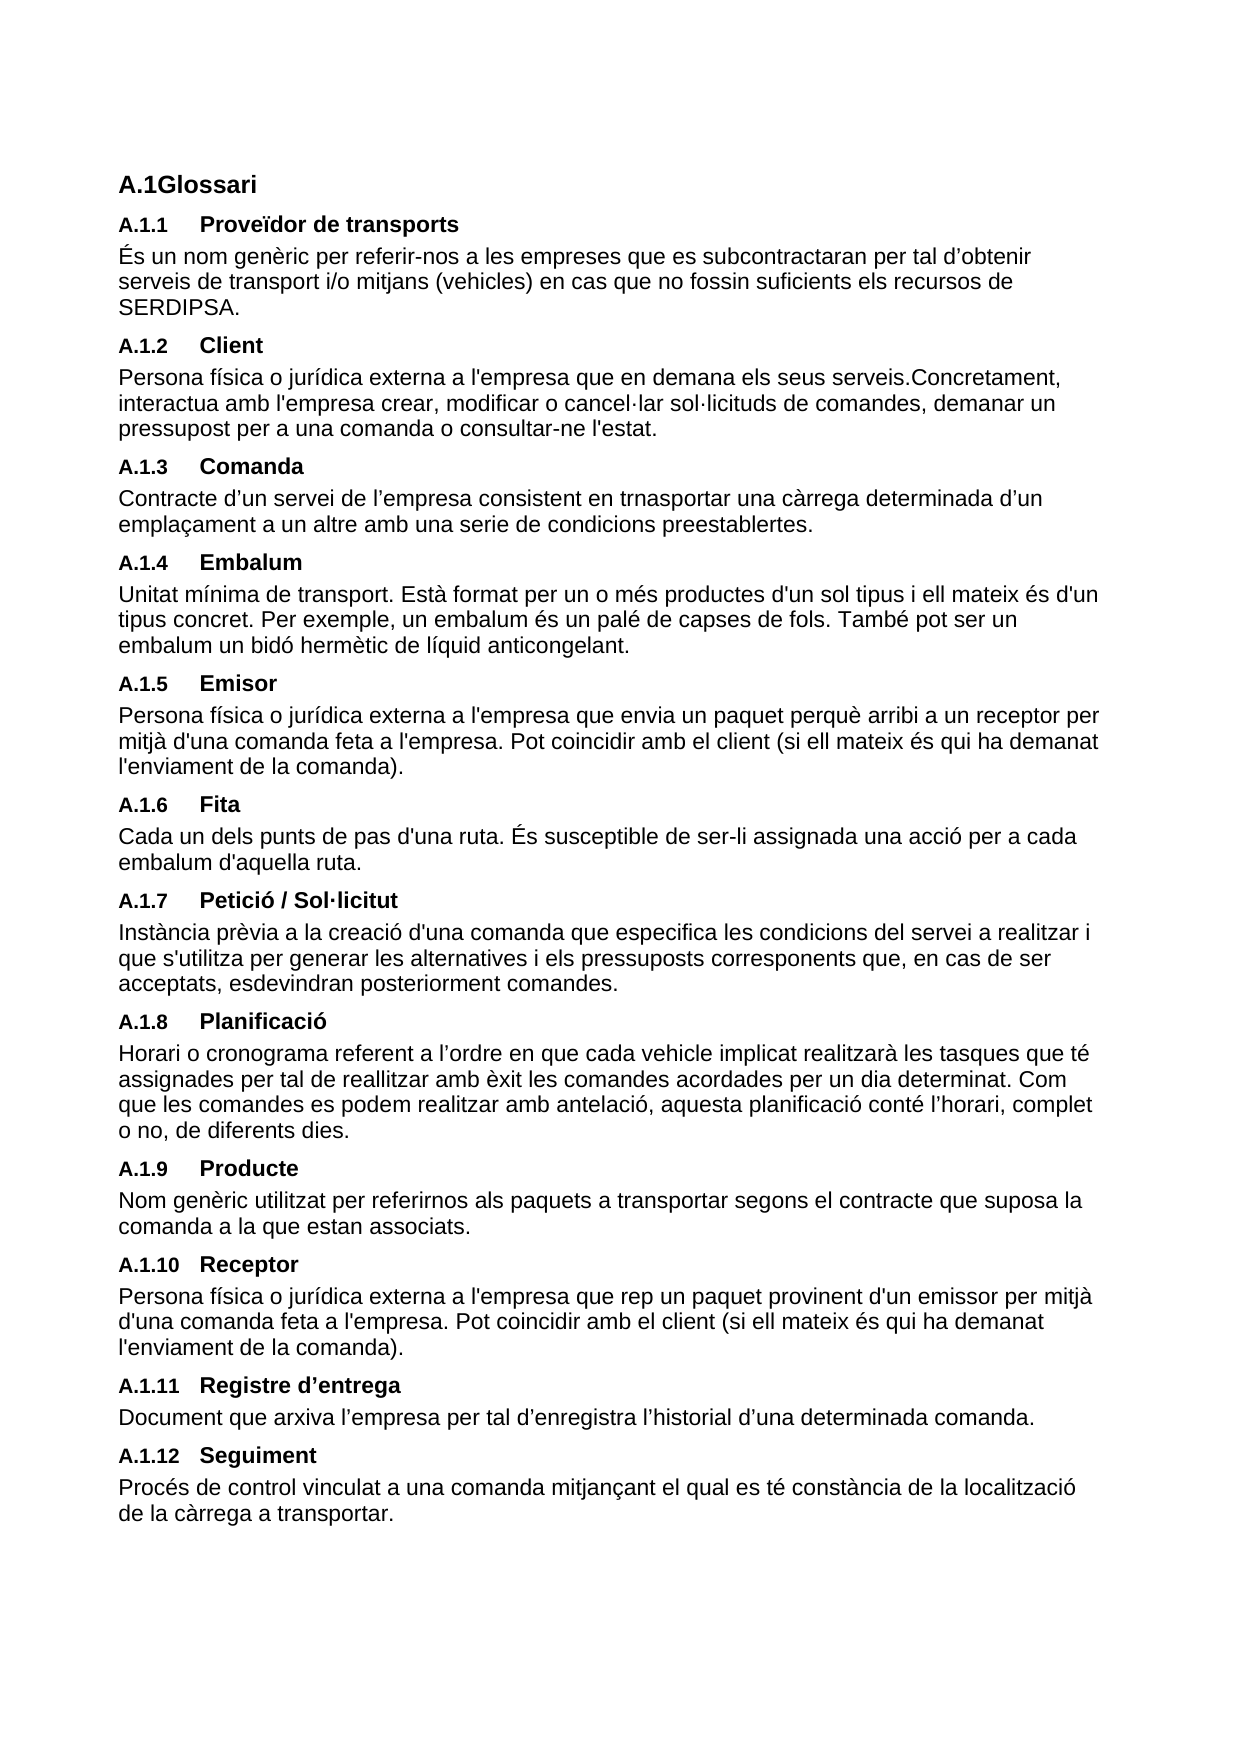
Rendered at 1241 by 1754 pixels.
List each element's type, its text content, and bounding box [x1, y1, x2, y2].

subtitle Client [118, 333, 1106, 358]
subtitle Comanda [118, 454, 1106, 479]
text Unitat mínima de transport. Està format per un o més productes d'un sol tipus i ell mateix és d'un tipus concret. Per exemple, un embalum és un palé de capses de fols. També pot ser un embalum un bidó hermètic de líquid anticongelant. [118, 581, 1106, 658]
text És un nom genèric per referir-nos a les empreses que es subcontractaran per tal d’obtenir serveis de transport i/o mitjans (vehicles) en cas que no fossin suficients els recursos de SERDIPSA. [118, 243, 1106, 320]
subtitle Petició / Sol·licitut [118, 888, 1106, 913]
subtitle Proveïdor de transports [118, 211, 1106, 237]
subtitle Producte [118, 1156, 1106, 1181]
subtitle Receptor [118, 1251, 1106, 1277]
subtitle Registre d’entrega [118, 1373, 1106, 1398]
subtitle Emisor [118, 671, 1106, 696]
subtitle Planificació [118, 1009, 1106, 1034]
text Persona física o jurídica externa a l'empresa que rep un paquet provinent d'un emissor per mitjà d'una comanda feta a l'empresa. Pot coincidir amb el client (si ell mateix és qui ha demanat l'enviament de la comanda). [118, 1283, 1106, 1360]
text Persona física o jurídica externa a l'empresa que en demana els seus serveis.Concretament, interactua amb l'empresa crear, modificar o cancel·lar sol·licituds de comandes, demanar un pressupost per a una comanda o consultar-ne l'estat. [118, 364, 1106, 441]
subtitle Seguiment [118, 1443, 1106, 1468]
text Nom genèric utilitzat per referirnos als paquets a transportar segons el contracte que suposa la comanda a la que estan associats. [118, 1188, 1106, 1239]
text Procés de control vinculat a una comanda mitjançant el qual es té constància de la localització de la càrrega a transportar. [118, 1474, 1106, 1526]
text Contracte d’un servei de l’empresa consistent en trnasportar una càrrega determinada d’un emplaçament a un altre amb una serie de condicions preestablertes. [118, 486, 1106, 537]
text Cada un dels punts de pas d'una ruta. És susceptible de ser-li assignada una acció per a cada embalum d'aquella ruta. [118, 824, 1106, 875]
subtitle Embalum [118, 549, 1106, 575]
text Document que arxiva l’empresa per tal d’enregistra l’historial d’una determinada comanda. [118, 1404, 1106, 1430]
subtitle Glossari [118, 171, 1106, 199]
text Instància prèvia a la creació d'una comanda que especifica les condicions del servei a realitzar i que s'utilitza per generar les alternatives i els pressuposts corresponents que, en cas de ser acceptats, esdevindran posteriorment comandes. [118, 919, 1106, 996]
text Horari o cronograma referent a l’ordre en que cada vehicle implicat realitzarà les tasques que té assignades per tal de reallitzar amb èxit les comandes acordades per un dia determinat. Com que les comandes es podem realitzar amb antelació, aquesta planificació conté l’horari, complet o no, de diferents dies. [118, 1041, 1106, 1143]
subtitle Fita [118, 792, 1106, 818]
text Persona física o jurídica externa a l'empresa que envia un paquet perquè arribi a un receptor per mitjà d'una comanda feta a l'empresa. Pot coincidir amb el client (si ell mateix és qui ha demanat l'enviament de la comanda). [118, 703, 1106, 779]
